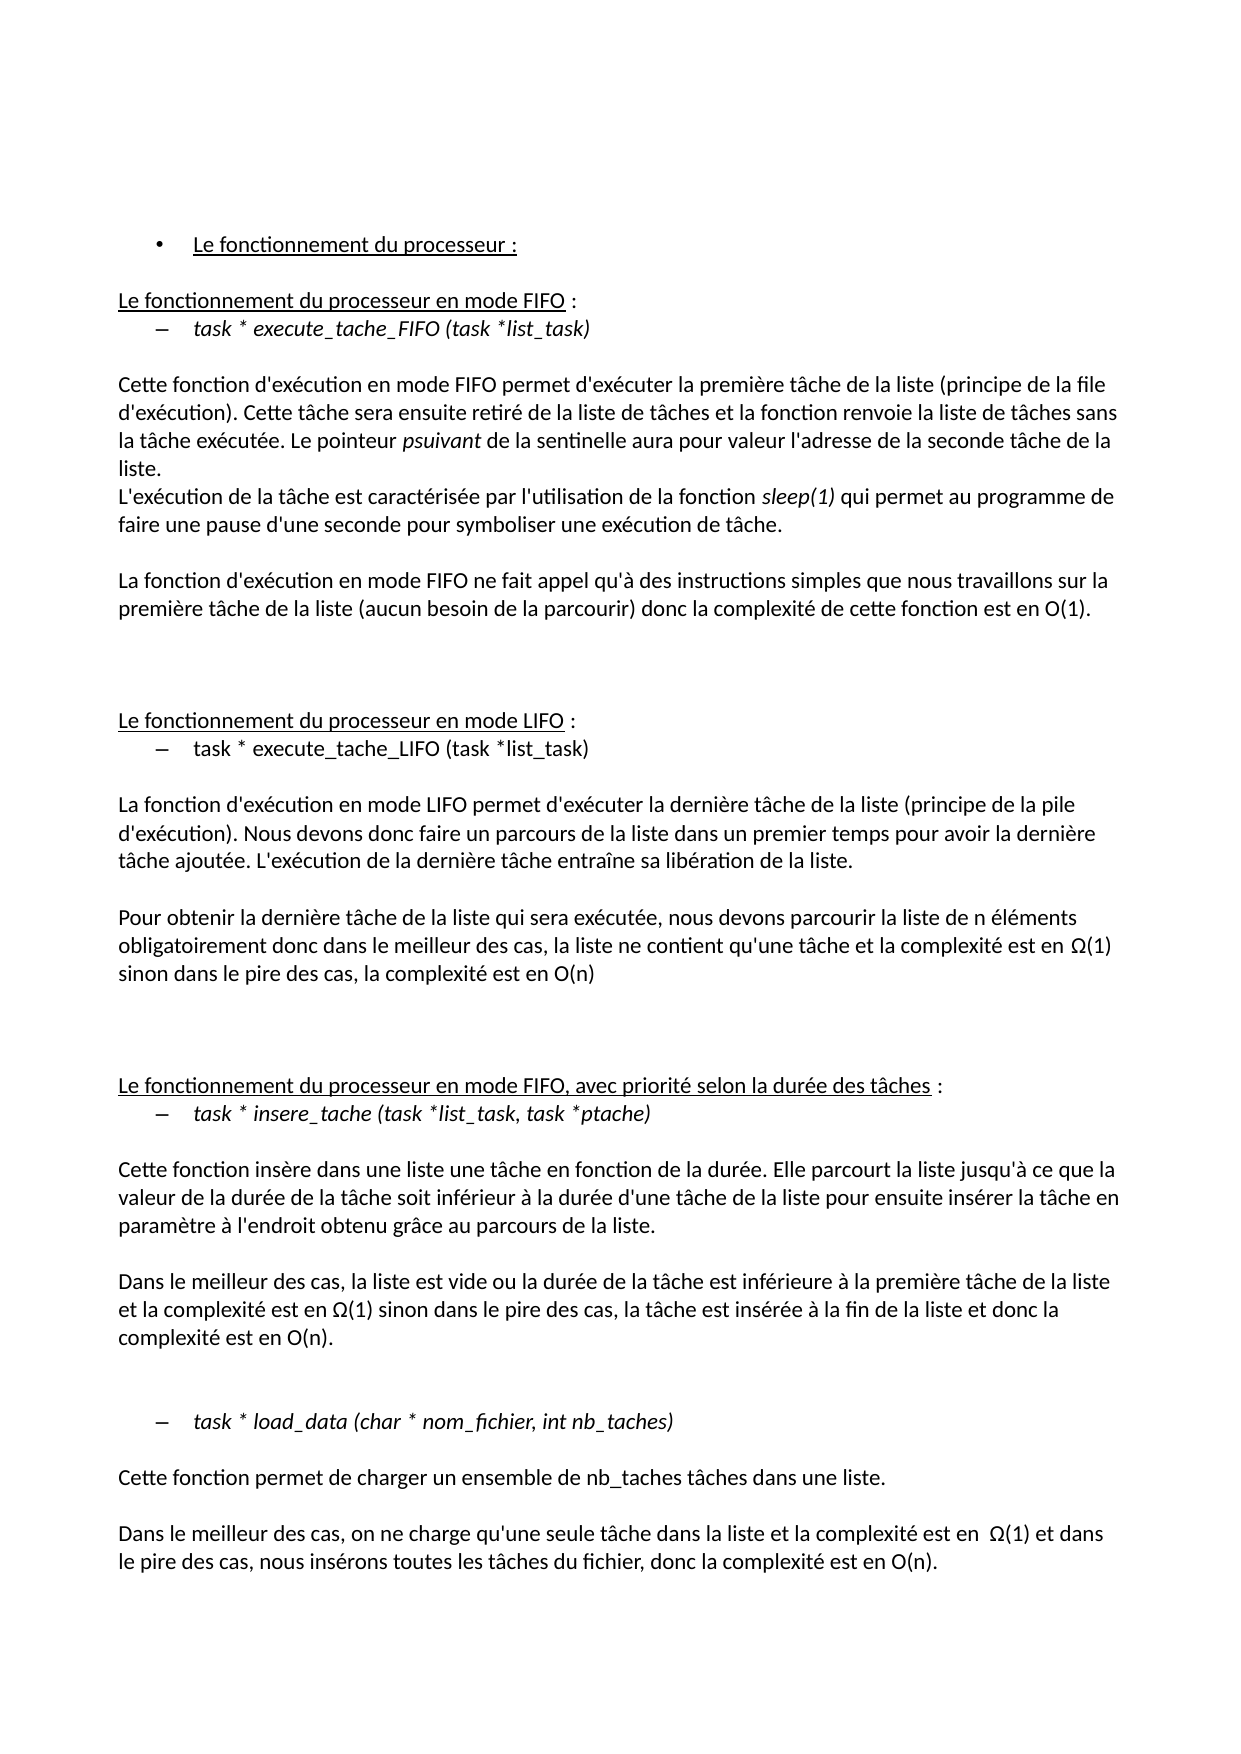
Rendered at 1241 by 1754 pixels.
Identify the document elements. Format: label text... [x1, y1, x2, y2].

text Cette fonction insère dans une liste une tâche en fonction de la durée. Elle parcourt la liste jusqu'à ce que la valeur de la durée de la tâche soit inférieur à la durée d'une tâche de la liste pour ensuite insérer la tâche en paramètre à l'endroit obtenu grâce au parcours de la liste. [118, 1155, 1122, 1239]
text Le fonctionnement du processeur en mode LIFO : [118, 707, 1122, 734]
text Dans le meilleur des cas, la liste est vide ou la durée de la tâche est inférieure à la première tâche de la liste et la complexité est en Ω(1) sinon dans le pire des cas, la tâche est insérée à la fin de la liste et donc la complexité est en O(n). [118, 1267, 1122, 1351]
text Le fonctionnement du processeur en mode FIFO, avec priorité selon la durée des tâches : [118, 1071, 1122, 1099]
text La fonction d'exécution en mode LIFO permet d'exécuter la dernière tâche de la liste (principe de la pile d'exécution). Nous devons donc faire un parcours de la liste dans un premier temps pour avoir la dernière tâche ajoutée. L'exécution de la dernière tâche entraîne sa libération de la liste. [118, 791, 1122, 875]
text Cette fonction permet de charger un ensemble de nb_taches tâches dans une liste. [118, 1463, 1122, 1491]
text Pour obtenir la dernière tâche de la liste qui sera exécutée, nous devons parcourir la liste de n éléments obligatoirement donc dans le meilleur des cas, la liste ne contient qu'une tâche et la complexité est en Ω(1) sinon dans le pire des cas, la complexité est en O(n) [118, 903, 1122, 987]
list task * insere_tache (task *list_task, task *ptache) [156, 1099, 1122, 1127]
text Cette fonction d'exécution en mode FIFO permet d'exécuter la première tâche de la liste (principe de la file d'exécution). Cette tâche sera ensuite retiré de la liste de tâches et la fonction renvoie la liste de tâches sans la tâche exécutée. Le pointeur psuivant de la sentinelle aura pour valeur l'adresse de la seconde tâche de la liste. [118, 370, 1122, 482]
list task * load_data (char * nom_fichier, int nb_taches) [156, 1407, 1122, 1435]
list task * execute_tache_FIFO (task *list_task) [156, 314, 1122, 342]
list task * execute_tache_LIFO (task *list_task) [156, 734, 1122, 763]
text Dans le meilleur des cas, on ne charge qu'une seule tâche dans la liste et la complexité est en Ω(1) et dans le pire des cas, nous insérons toutes les tâches du fichier, donc la complexité est en O(n). [118, 1519, 1122, 1575]
text La fonction d'exécution en mode FIFO ne fait appel qu'à des instructions simples que nous travaillons sur la première tâche de la liste (aucun besoin de la parcourir) donc la complexité de cette fonction est en O(1). [118, 566, 1122, 622]
text Le fonctionnement du processeur en mode FIFO : [118, 286, 1122, 314]
text L'exécution de la tâche est caractérisée par l'utilisation de la fonction sleep(1) qui permet au programme de faire une pause d'une seconde pour symboliser une exécution de tâche. [118, 482, 1122, 538]
list Le fonctionnement du processeur : [156, 230, 1122, 258]
